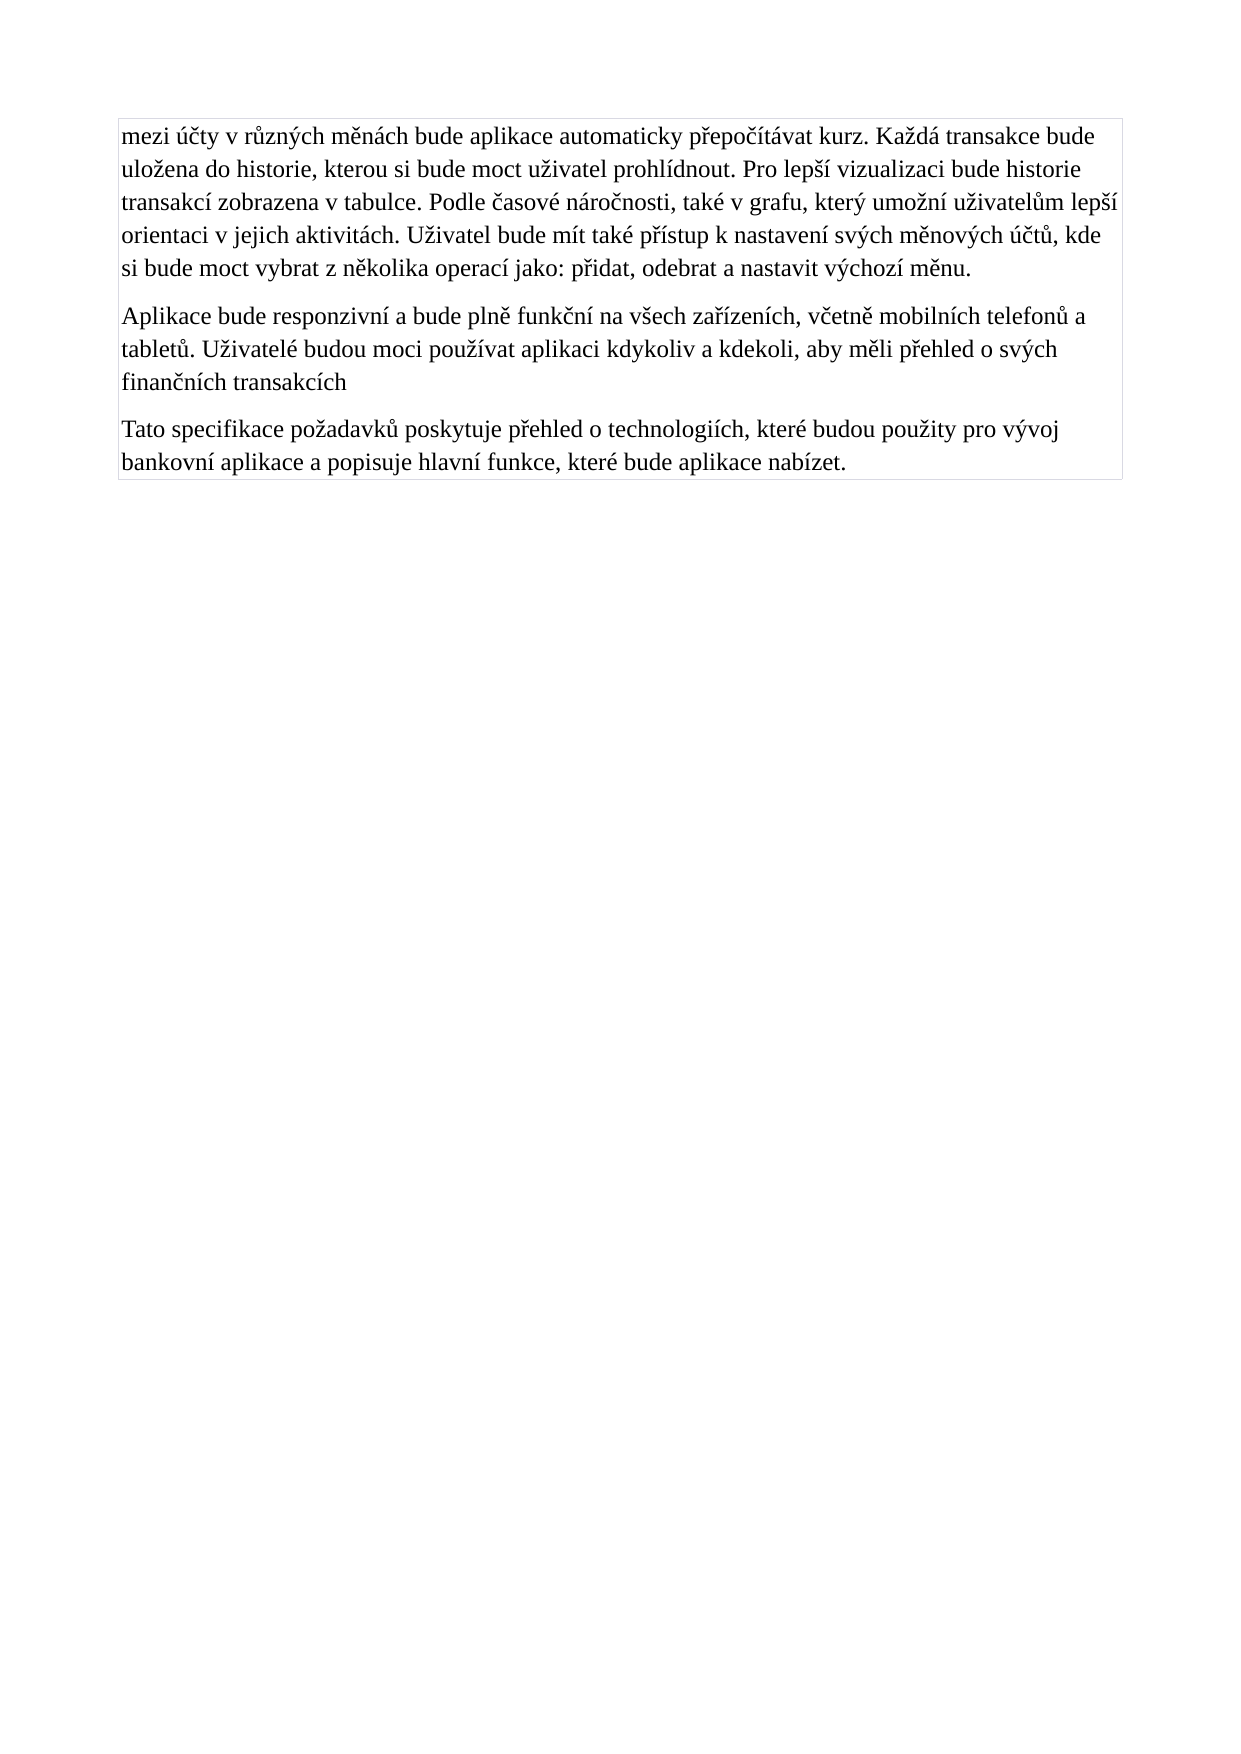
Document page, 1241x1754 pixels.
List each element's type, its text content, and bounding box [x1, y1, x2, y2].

text mezi účty v různých měnách bude aplikace automaticky přepočítávat kurz. Každá transakce bude uložena do historie, kterou si bude moct uživatel prohlídnout. Pro lepší vizualizaci bude historie transakcí zobrazena v tabulce. Podle časové náročnosti, také v grafu, který umožní uživatelům lepší orientaci v jejich aktivitách. Uživatel bude mít také přístup k nastavení svých měnových účtů, kde si bude moct vybrat z několika operací jako: přidat, odebrat a nastavit výchozí měnu. [119, 119, 1122, 282]
text Tato specifikace požadavků poskytuje přehled o technologiích, které budou použity pro vývoj bankovní aplikace a popisuje hlavní funkce, které bude aplikace nabízet. [119, 411, 1122, 479]
text Aplikace bude responzivní a bude plně funkční na všech zařízeních, včetně mobilních telefonů a tabletů. Uživatelé budou moci používat aplikaci kdykoliv a kdekoli, aby měli přehled o svých finančních transakcích [119, 298, 1122, 396]
